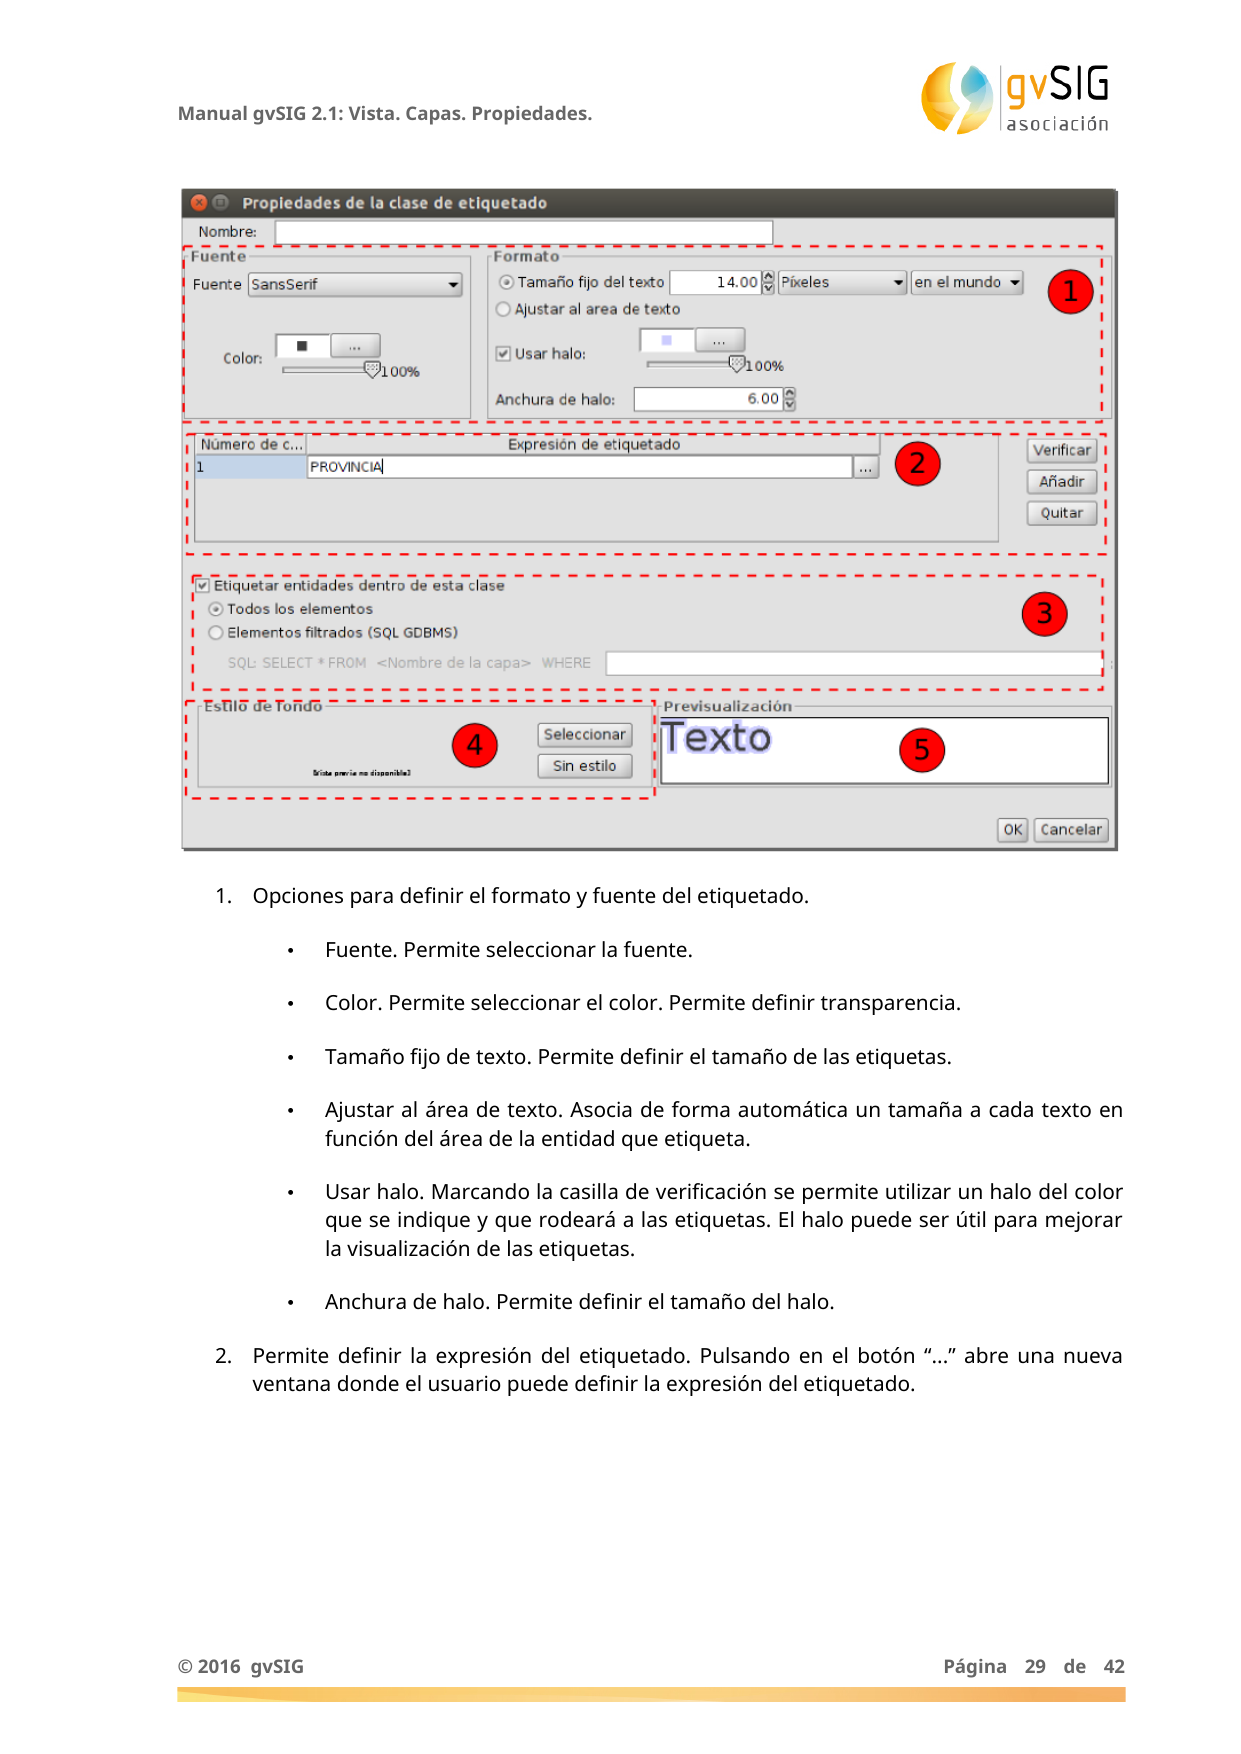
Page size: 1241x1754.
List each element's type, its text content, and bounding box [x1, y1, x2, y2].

list Color. Permite seleccionar el color. Permite definir transparencia. [287, 988, 1125, 1017]
list Anchura de halo. Permite definir el tamaño del halo. [287, 1287, 1125, 1316]
list Opciones para definir el formato y fuente del etiquetado. [215, 882, 1125, 910]
picture [177, 183, 1125, 857]
list Tamaño fijo de texto. Permite definir el tamaño de las etiquetas. [287, 1042, 1125, 1070]
list Fuente. Permite seleccionar la fuente. [287, 935, 1125, 963]
list Usar halo. Marcando la casilla de verificación se permite utilizar un halo del color que se indique y que rodeará a las etiquetas. El halo puede ser útil para mejorar la visualización de las etiquetas. [287, 1177, 1125, 1262]
picture [902, 47, 1122, 148]
list Permite definir la expresión del etiquetado. Pulsando en el botón “...” abre una nueva ventana donde el usuario puede definir la expresión del etiquetado. [215, 1341, 1125, 1398]
list Ajustar al área de texto. Asocia de forma automática un tamaña a cada texto en función del área de la entidad que etiqueta. [287, 1095, 1125, 1152]
picture [177, 1687, 1126, 1702]
